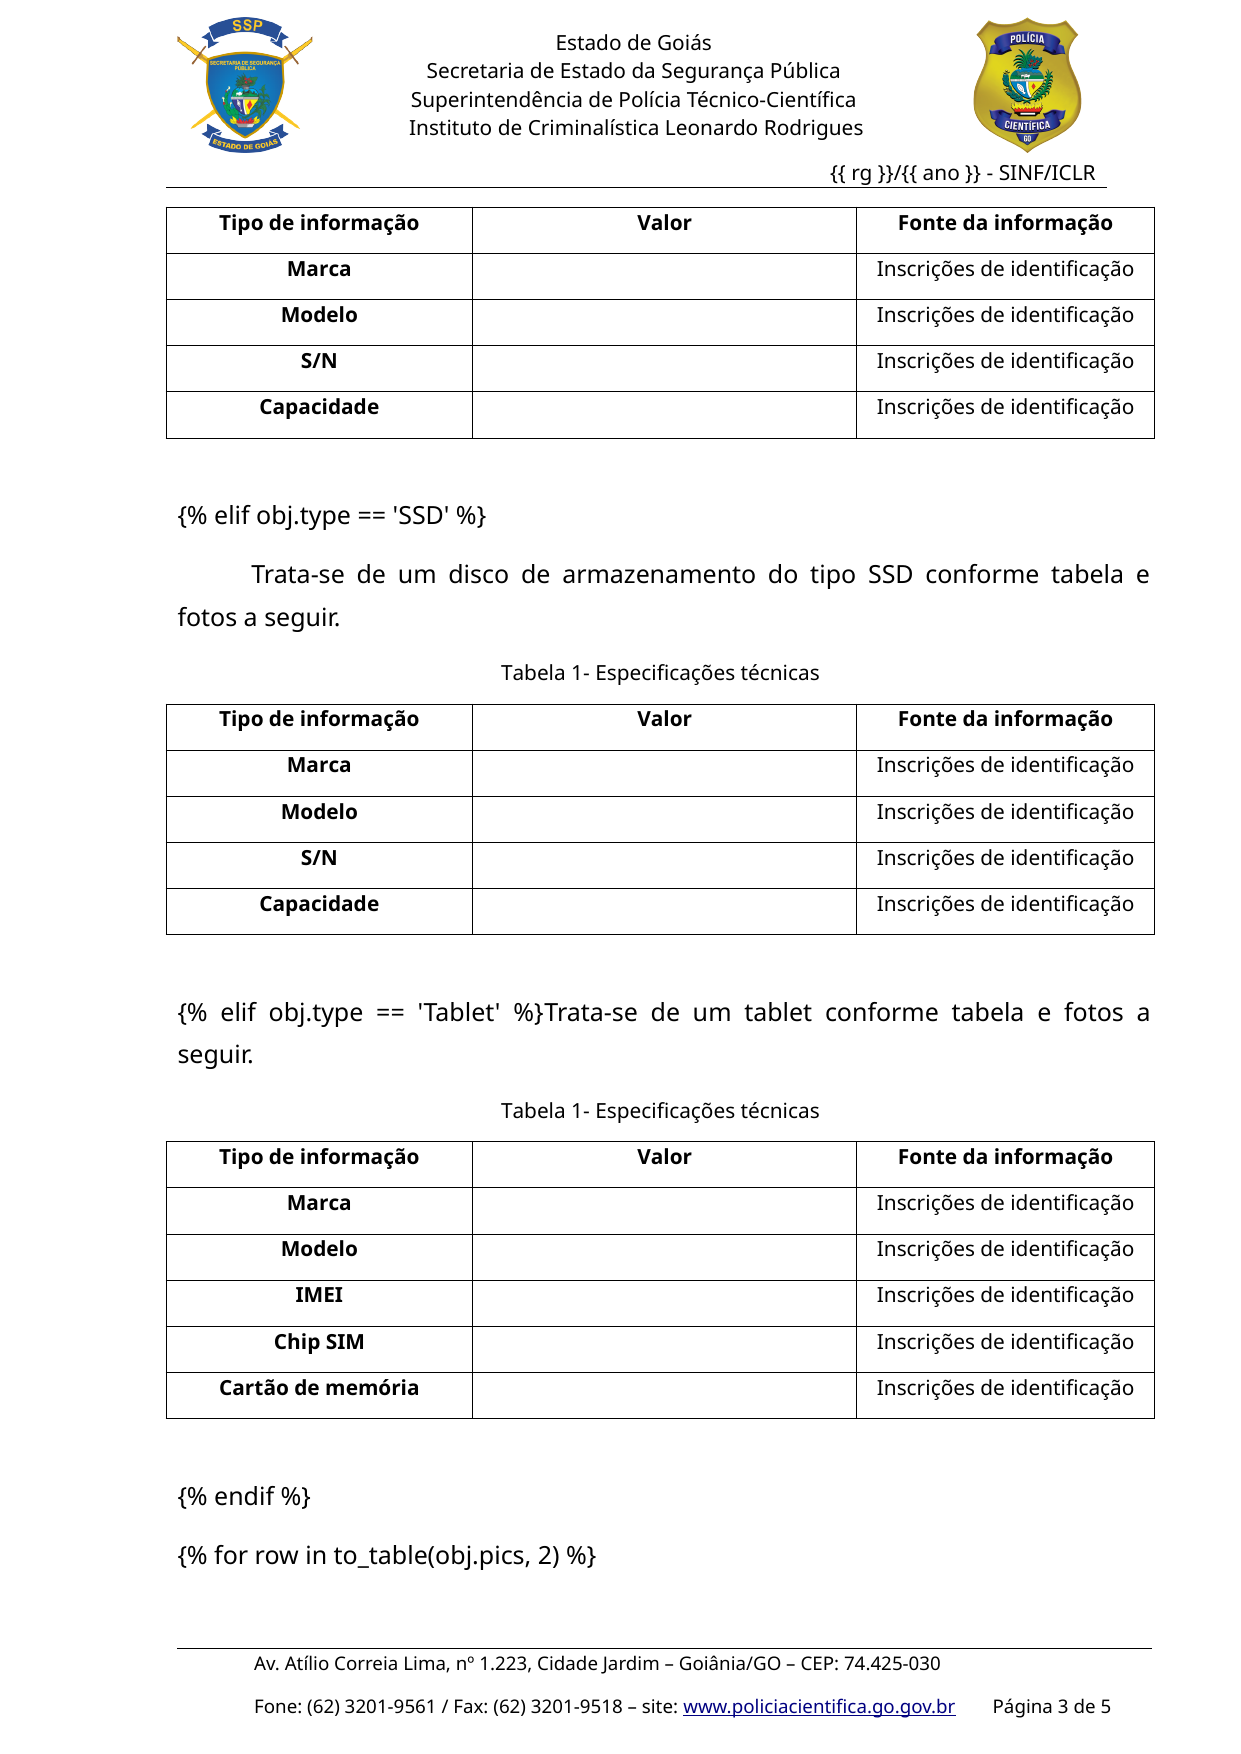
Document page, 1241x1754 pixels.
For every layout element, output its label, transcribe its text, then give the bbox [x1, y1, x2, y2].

table_cell [473, 1373, 856, 1418]
table_cell [473, 1188, 856, 1233]
table_cell [473, 1235, 856, 1279]
table_cell [473, 346, 856, 391]
table_cell [473, 1281, 856, 1326]
table_cell Inscrições de identificação [857, 843, 1154, 888]
table_cell Inscrições de identificação [857, 889, 1154, 934]
text {% elif obj.type == 'SSD' %} [177, 498, 1152, 532]
table_cell S/N [167, 843, 472, 888]
table_cell [473, 392, 856, 437]
table_cell Inscrições de identificação [857, 797, 1154, 842]
table_cell Tipo de informação [167, 705, 472, 749]
table_cell Valor [473, 705, 856, 749]
table_cell Inscrições de identificação [857, 392, 1154, 437]
table_cell Inscrições de identificação [857, 1235, 1154, 1279]
table_cell Modelo [167, 1235, 472, 1279]
table_cell Inscrições de identificação [857, 346, 1154, 391]
table_cell [473, 300, 856, 345]
picture [177, 17, 313, 153]
table_cell Capacidade [167, 889, 472, 934]
table_cell Tipo de informação [167, 208, 472, 253]
table_cell [473, 797, 856, 842]
table_cell Capacidade [167, 392, 472, 437]
table_cell [473, 751, 856, 796]
table_cell Inscrições de identificação [857, 254, 1154, 299]
table_cell [473, 254, 856, 299]
table_cell IMEI [167, 1281, 472, 1326]
picture [973, 17, 1082, 153]
table_cell Fonte da informação [857, 208, 1154, 253]
table_header Tabela 1- Especificações técnicas [166, 658, 1155, 703]
table_cell S/N [167, 346, 472, 391]
table_cell Fonte da informação [857, 1142, 1154, 1187]
table_header Tabela 1- Especificações técnicas [166, 1096, 1155, 1141]
table_cell [473, 1327, 856, 1372]
table_cell Tipo de informação [167, 1142, 472, 1187]
table_cell Modelo [167, 300, 472, 345]
table_cell Modelo [167, 797, 472, 842]
table_cell Inscrições de identificação [857, 1373, 1154, 1418]
text Trata-se de um disco de armazenamento do tipo SSD conforme tabela e fotos a seguir. [177, 557, 1152, 633]
table_cell Chip SIM [167, 1327, 472, 1372]
text {% endif %} [177, 1478, 1152, 1512]
table_cell Cartão de memória [167, 1373, 472, 1418]
table_cell Marca [167, 254, 472, 299]
table_cell [473, 843, 856, 888]
table_cell Inscrições de identificação [857, 1188, 1154, 1233]
text {% elif obj.type == 'Tablet' %}Trata-se de um tablet conforme tabela e fotos a seguir. [177, 994, 1152, 1071]
table_cell Inscrições de identificação [857, 300, 1154, 345]
table_cell Inscrições de identificação [857, 751, 1154, 796]
text {% for row in to_table(obj.pics, 2) %} [177, 1537, 1152, 1571]
table_cell Valor [473, 208, 856, 253]
table_cell Fonte da informação [857, 705, 1154, 749]
table_cell Valor [473, 1142, 856, 1187]
table_cell Marca [167, 1188, 472, 1233]
table_cell [473, 889, 856, 934]
table_cell Inscrições de identificação [857, 1281, 1154, 1326]
table_cell Inscrições de identificação [857, 1327, 1154, 1372]
table_cell Marca [167, 751, 472, 796]
